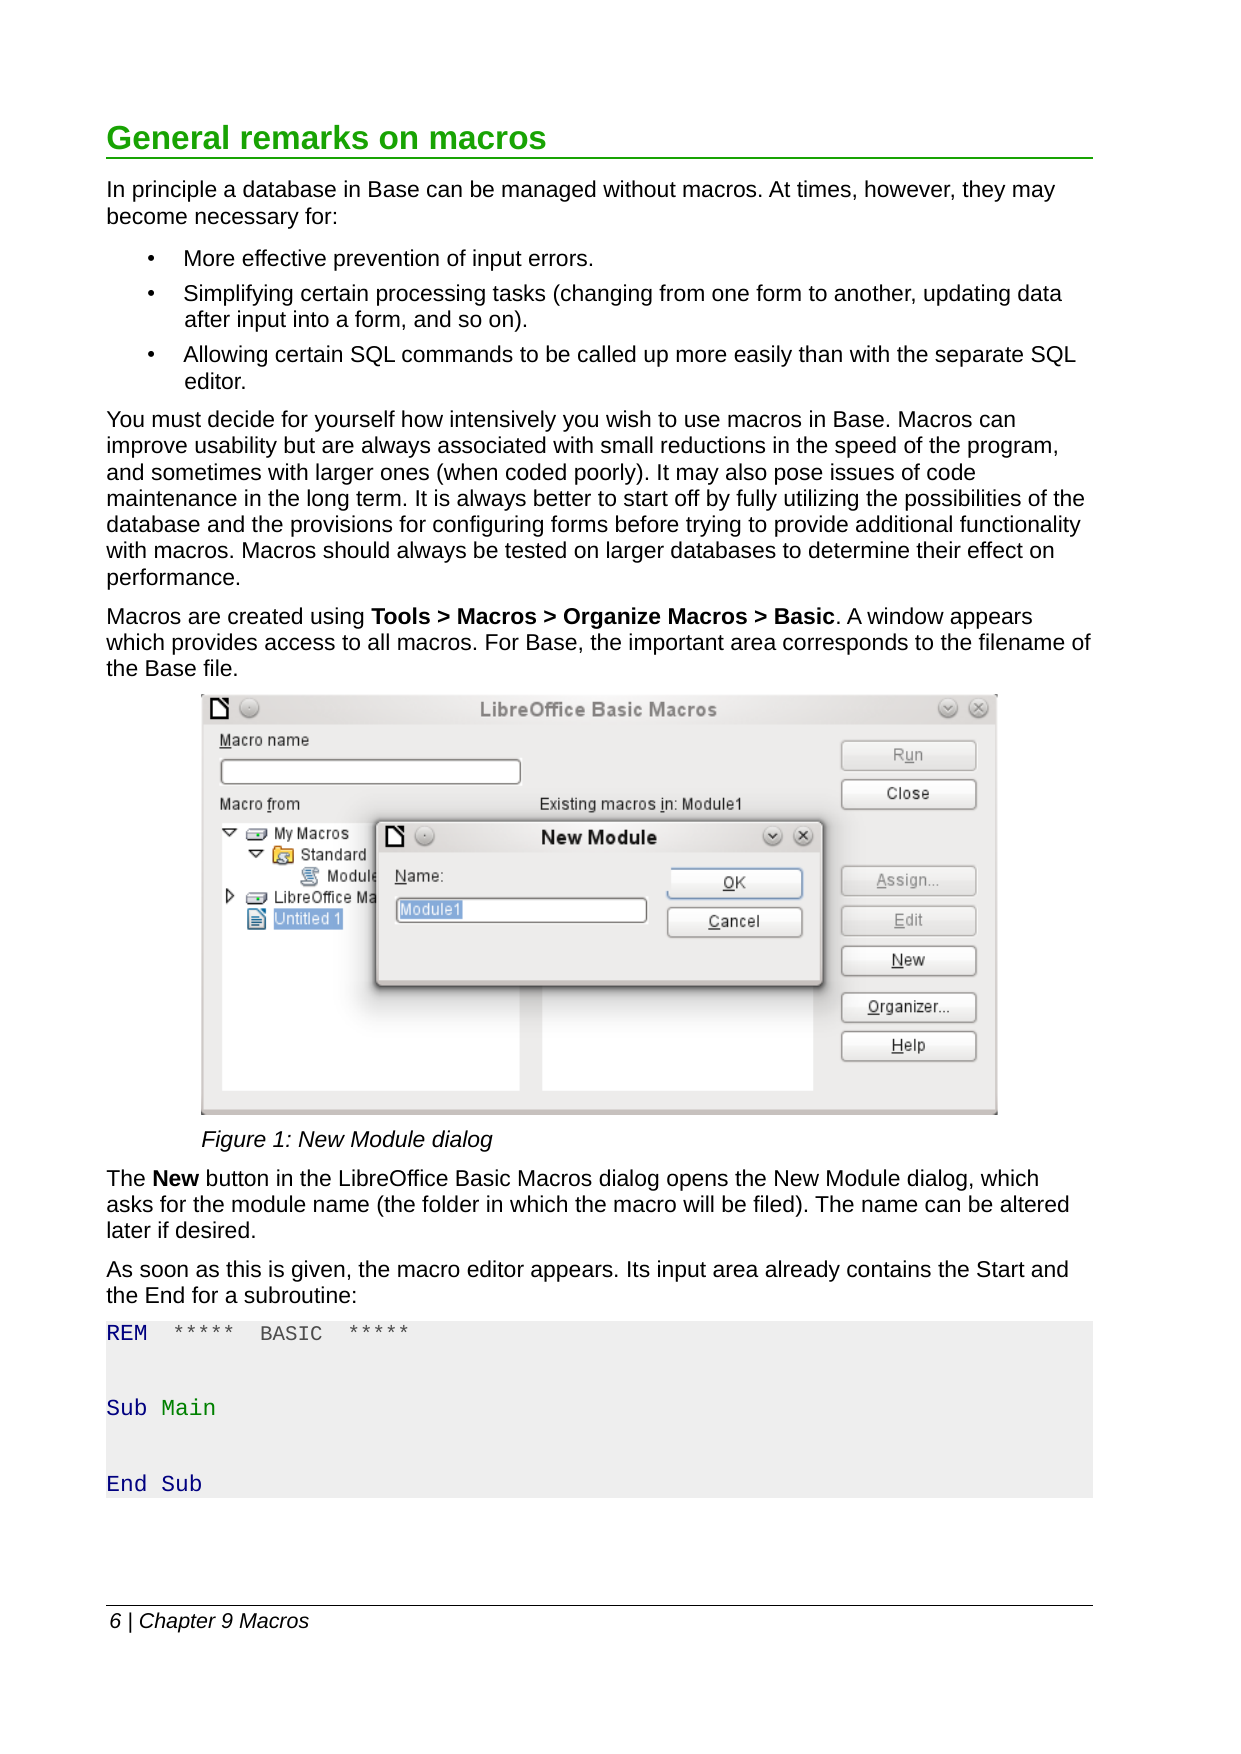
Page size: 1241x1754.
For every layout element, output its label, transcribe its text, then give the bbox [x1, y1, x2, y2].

text Figure 1: New Module dialog [201, 1126, 998, 1153]
text As soon as this is given, the macro editor appears. Its input area already contains the Start and the End for a subroutine: [106, 1256, 1093, 1309]
list Allowing certain SQL commands to be called up more easily than with the separate SQL editor. [144, 338, 1093, 397]
text Macros are created using Tools > Macros > Organize Macros > Basic. A window appears which provides access to all macros. For Base, the important area corresponds to the filename of the Base file. [106, 603, 1093, 682]
list In principle a database in Base can be managed without macros. At times, however, they may become necessary for: [106, 176, 1093, 229]
list Simplifying certain processing tasks (changing from one form to another, updating data after input into a form, and so on). [144, 277, 1093, 332]
text You must decide for yourself how intensively you wish to use macros in Base. Macros can improve usability but are always associated with small reductions in the speed of the program, and sometimes with larger ones (when coded poorly). It may also pose issues of code maintenance in the long term. It is always better to start off by fully utilizing the possibilities of the database and the provisions for configuring forms before trying to provide additional functionality with macros. Macros should always be tested on larger databases to determine their effect on performance. [106, 406, 1093, 590]
subtitle General remarks on macros [106, 118, 1093, 157]
text The New button in the LibreOffice Basic Macros dialog opens the New Module dialog, which asks for the module name (the folder in which the macro will be filed). The name can be altered later if desired. [106, 1164, 1093, 1244]
list More effective prevention of input errors. [144, 242, 1093, 271]
text Sub Main [106, 1397, 1093, 1423]
picture [201, 694, 998, 1115]
text End Sub [106, 1472, 1093, 1498]
text REM ***** BASIC ***** [106, 1321, 1093, 1347]
